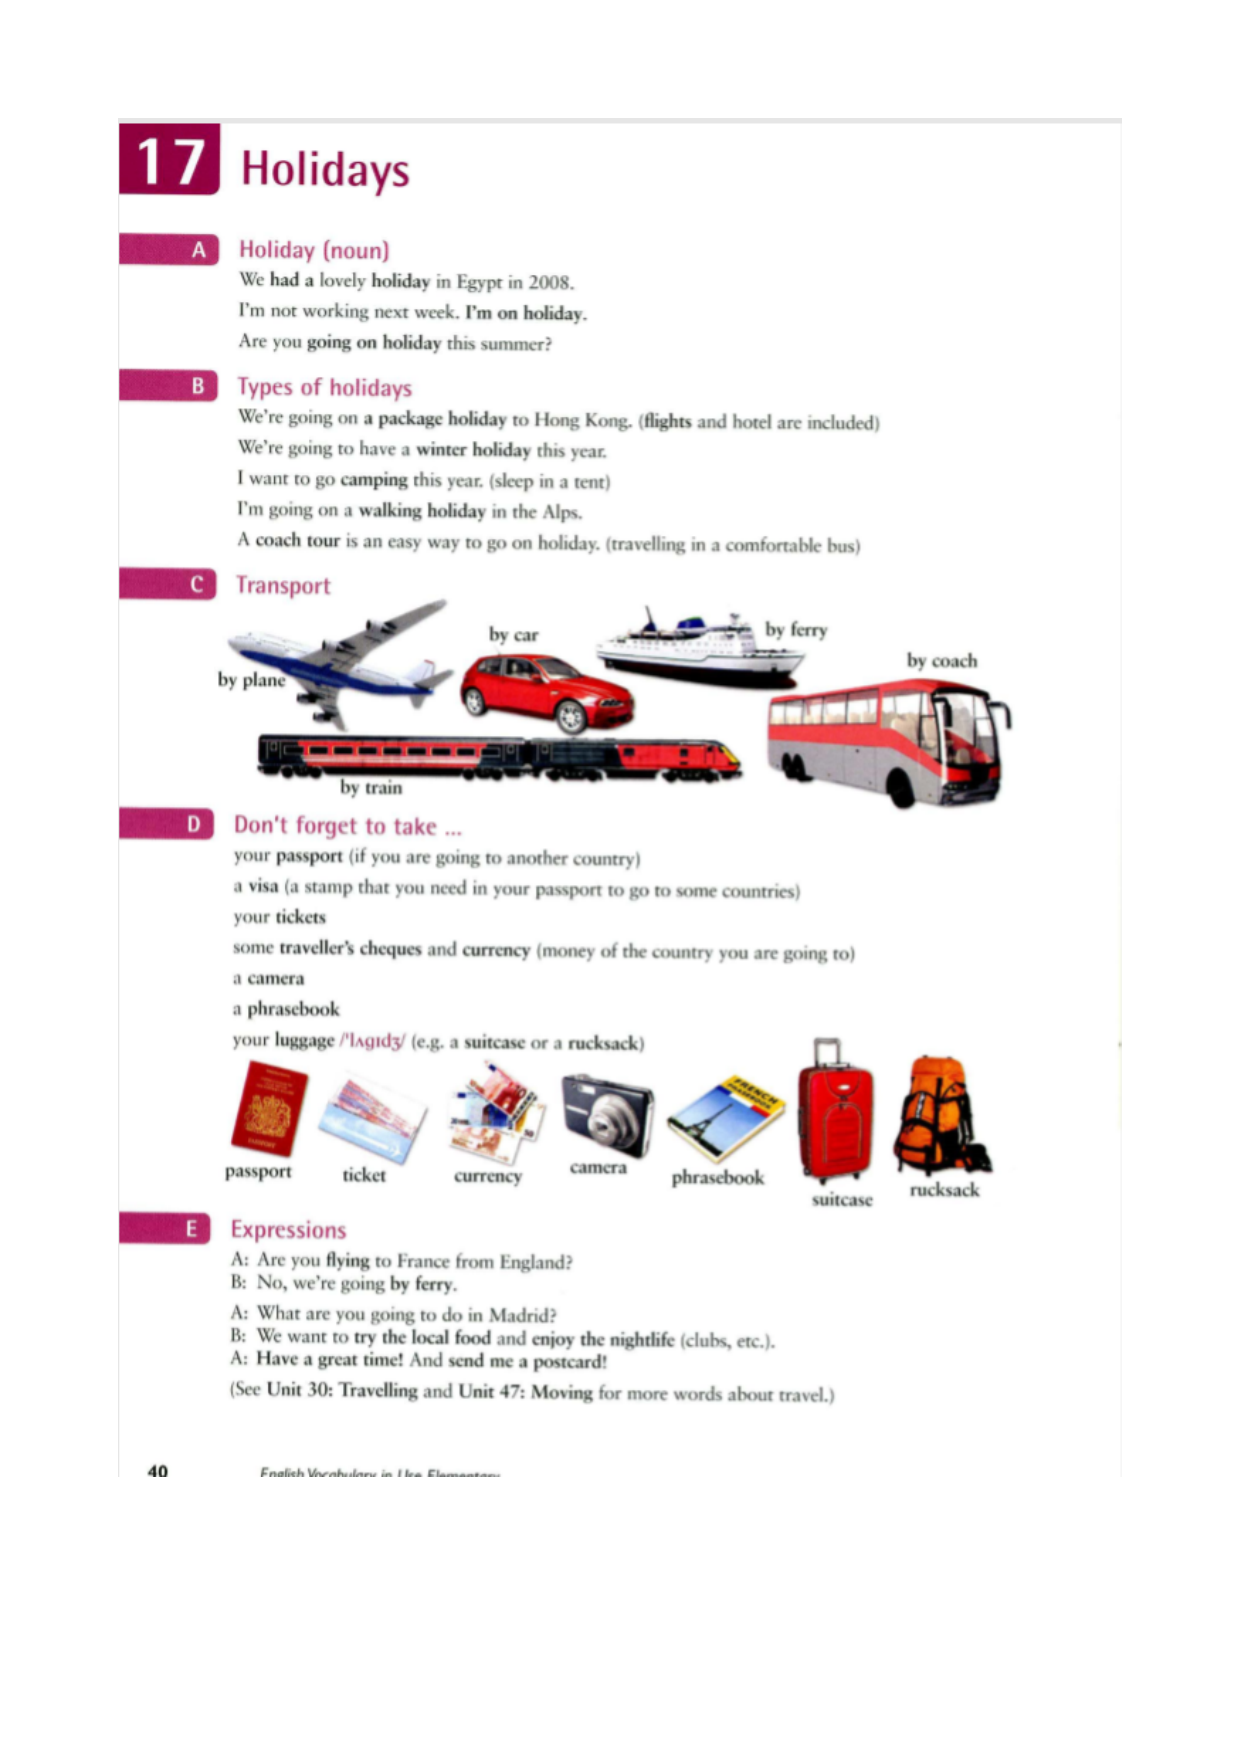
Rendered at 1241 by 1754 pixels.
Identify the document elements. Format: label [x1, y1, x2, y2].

picture [118, 118, 1122, 1477]
